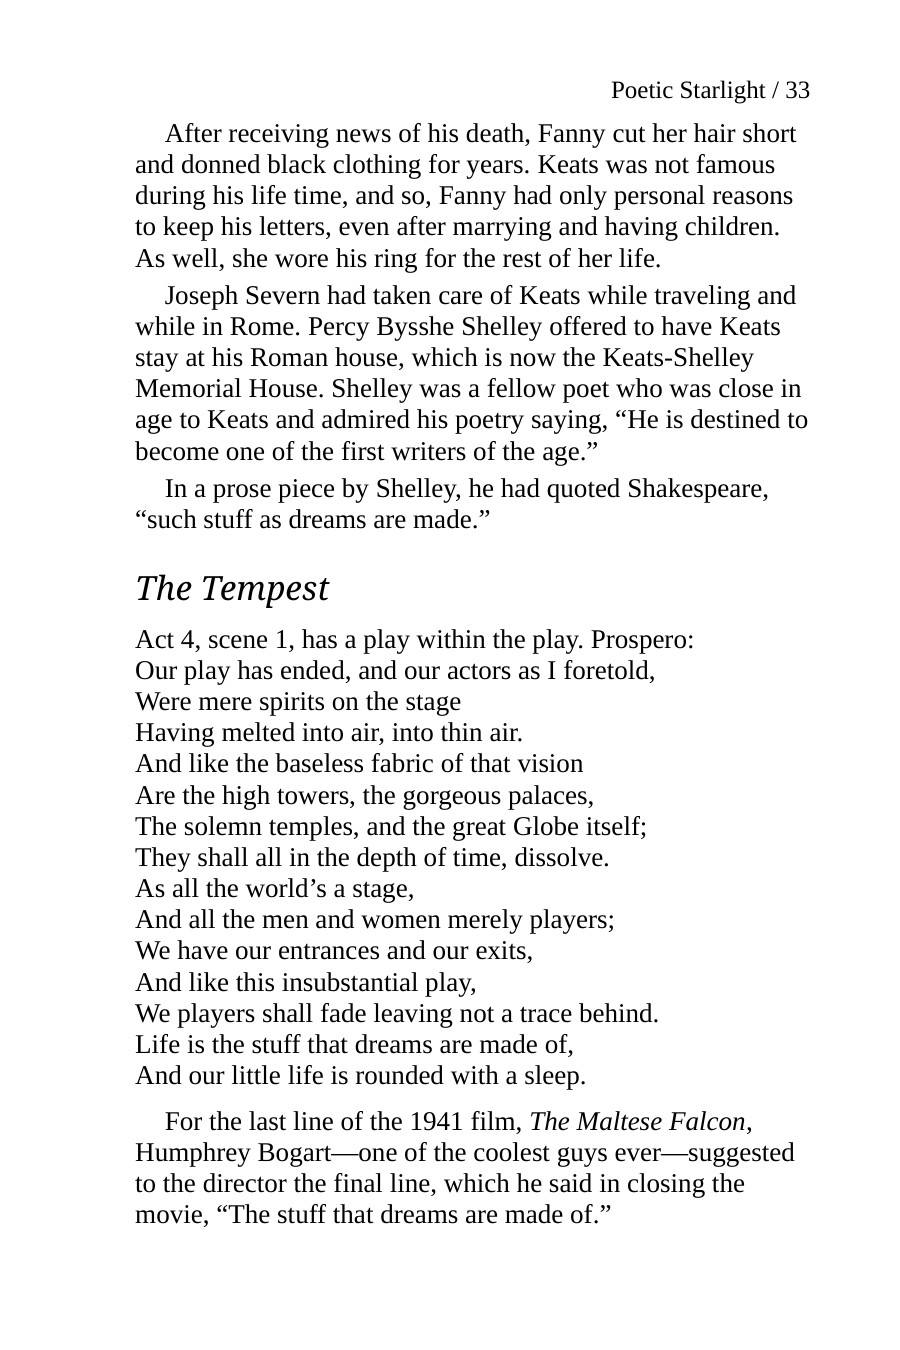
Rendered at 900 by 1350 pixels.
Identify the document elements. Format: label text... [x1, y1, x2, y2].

text And our little life is rounded with a sleep. [135, 1059, 810, 1090]
text And all the men and women merely players; [135, 903, 810, 934]
text We players shall fade leaving not a trace behind. [135, 997, 810, 1028]
text And like this insubstantial play, [135, 966, 810, 997]
text And like the baseless fabric of that vision [135, 748, 810, 779]
text After receiving news of his death, Fanny cut her hair short and donned black clothing for years. Keats was not famous during his life time, and so, Fanny had only personal reasons to keep his letters, even after marrying and having children. As well, she wore his ring for the rest of her life. [135, 117, 810, 273]
text Joseph Severn had taken care of Keats while traveling and while in Rome. Percy Bysshe Shelley offered to have Keats stay at his Roman house, which is now the Keats-Shelley Memorial House. Shelley was a fellow poet who was close in age to Keats and admired his poetry saying, “He is destined to become one of the first writers of the age.” [135, 279, 810, 466]
text In a prose piece by Shelley, he had quoted Shakespeare, “such stuff as dreams are made.” [135, 472, 810, 534]
text For the last line of the 1941 film, The Maltese Falcon, Humphrey Bogart—one of the coolest guys ever—suggested to the director the final line, which he said in closing the movie, “The stuff that dreams are made of.” [135, 1104, 810, 1229]
text Are the high towers, the gorgeous palaces, [135, 779, 810, 810]
text Having melted into air, into thin air. [135, 716, 810, 748]
text Were mere spirits on the stage [135, 685, 810, 716]
subtitle The Tempest [135, 565, 810, 611]
text They shall all in the depth of time, dissolve. [135, 841, 810, 872]
text We have our entrances and our exits, [135, 934, 810, 966]
text Life is the stuff that dreams are made of, [135, 1028, 810, 1059]
text Act 4, scene 1, has a play within the play. Prospero: [135, 623, 810, 654]
text The solemn temples, and the great Globe itself; [135, 810, 810, 841]
text As all the world’s a stage, [135, 872, 810, 903]
text Our play has ended, and our actors as I foretold, [135, 654, 810, 685]
